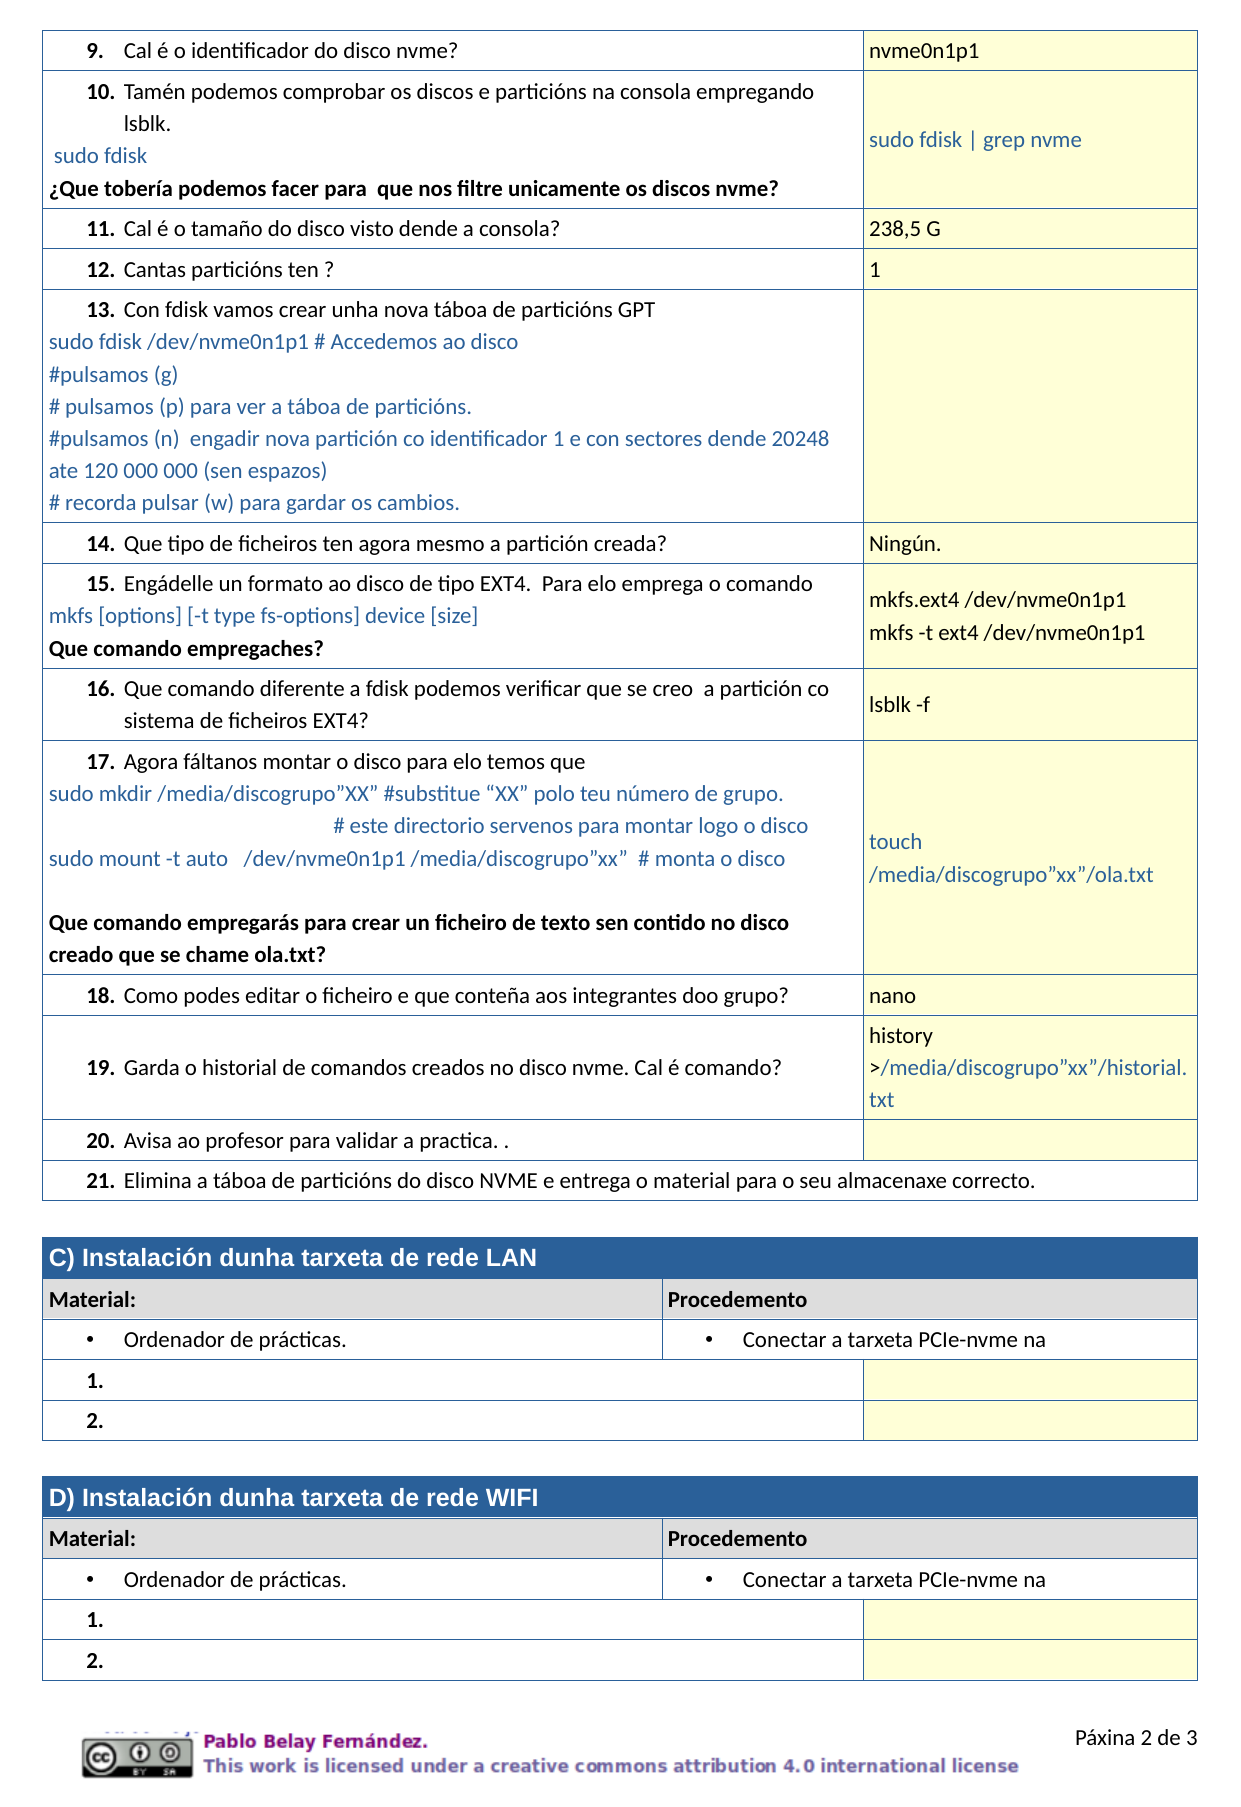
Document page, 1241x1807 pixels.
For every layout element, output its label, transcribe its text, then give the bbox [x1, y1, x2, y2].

table_cell Ningún. [864, 523, 1197, 563]
table_cell Tamén podemos comprobar os discos e particións na consola empregando lsblk. sudo fdisk ¿Que tobería podemos facer para que nos filtre unicamente os discos nvme? [43, 71, 863, 207]
table_cell [43, 1360, 863, 1399]
table_cell Que comando diferente a fdisk podemos verificar que se creo a partición co sistema de ficheiros EXT4? [43, 669, 863, 740]
table_cell Conectar a tarxeta PCIe-nvme na [663, 1320, 1197, 1359]
table_cell Cantas particións ten ? [43, 249, 863, 288]
table_cell Material: [43, 1279, 662, 1318]
table_cell Que tipo de ficheiros ten agora mesmo a partición creada? [43, 523, 863, 563]
table_cell mkfs.ext4 /dev/nvme0n1p1 mkfs -t ext4 /dev/nvme0n1p1 [864, 564, 1197, 668]
table_cell lsblk -f [864, 669, 1197, 740]
table_cell [864, 1120, 1197, 1160]
table_cell Engádelle un formato ao disco de tipo EXT4. Para elo emprega o comando mkfs [options] [-t type fs-options] device [size] Que comando empregaches? [43, 564, 863, 668]
table_cell Cal é o tamaño do disco visto dende a consola? [43, 209, 863, 248]
table_cell [43, 1640, 863, 1679]
table_cell Material: [43, 1519, 662, 1558]
table_cell sudo fdisk | grep nvme [864, 71, 1197, 207]
table_cell touch /media/discogrupo”xx”/ola.txt [864, 741, 1197, 974]
table_cell Procedemento [663, 1519, 1197, 1558]
table_cell Como podes editar o ficheiro e que conteña aos integrantes doo grupo? [43, 975, 863, 1014]
table_cell [864, 1600, 1197, 1639]
table_cell Cal é o identificador do disco nvme? [43, 31, 863, 70]
table_cell [864, 1360, 1197, 1399]
table_cell [43, 1401, 863, 1440]
table_cell Ordenador de prácticas. [43, 1559, 662, 1598]
table_cell Con fdisk vamos crear unha nova táboa de particións GPT sudo fdisk /dev/nvme0n1p1 # Accedemos ao disco #pulsamos (g) # pulsamos (p) para ver a táboa de particións. #pulsamos (n) engadir nova partición co identificador 1 e con sectores dende 20248 ate 120 000 000 (sen espazos) # recorda pulsar (w) para gardar os cambios. [43, 290, 863, 522]
table_cell nvme0n1p1 [864, 31, 1197, 70]
picture [65, 1722, 1035, 1787]
table_header D) Instalación dunha tarxeta de rede WIFI [43, 1477, 1197, 1517]
table_cell 1 [864, 249, 1197, 288]
table_cell Procedemento [663, 1279, 1197, 1318]
table_cell [43, 1600, 863, 1639]
table_cell Avisa ao profesor para validar a practica. . [43, 1120, 863, 1160]
table_cell history >/media/discogrupo”xx”/historial.txt [864, 1016, 1197, 1119]
table_cell Elimina a táboa de particións do disco NVME e entrega o material para o seu almacenaxe correcto. [43, 1161, 1197, 1200]
table_header C) Instalación dunha tarxeta de rede LAN [43, 1238, 1197, 1278]
table_cell nano [864, 975, 1197, 1014]
table_cell Conectar a tarxeta PCIe-nvme na [663, 1559, 1197, 1598]
table_cell Garda o historial de comandos creados no disco nvme. Cal é comando? [43, 1016, 863, 1119]
table_cell [864, 1640, 1197, 1679]
table_cell Agora fáltanos montar o disco para elo temos que sudo mkdir /media/discogrupo”XX” #substitue “XX” polo teu número de grupo. # este directorio servenos para montar logo o disco sudo mount -t auto /dev/nvme0n1p1 /media/discogrupo”xx” # monta o disco Que comando empregarás para crear un ficheiro de texto sen contido no disco creado que se chame ola.txt? [43, 741, 863, 974]
table_cell 238,5 G [864, 209, 1197, 248]
table_cell [864, 1401, 1197, 1440]
table_cell [864, 290, 1197, 522]
table_cell Ordenador de prácticas. [43, 1320, 662, 1359]
